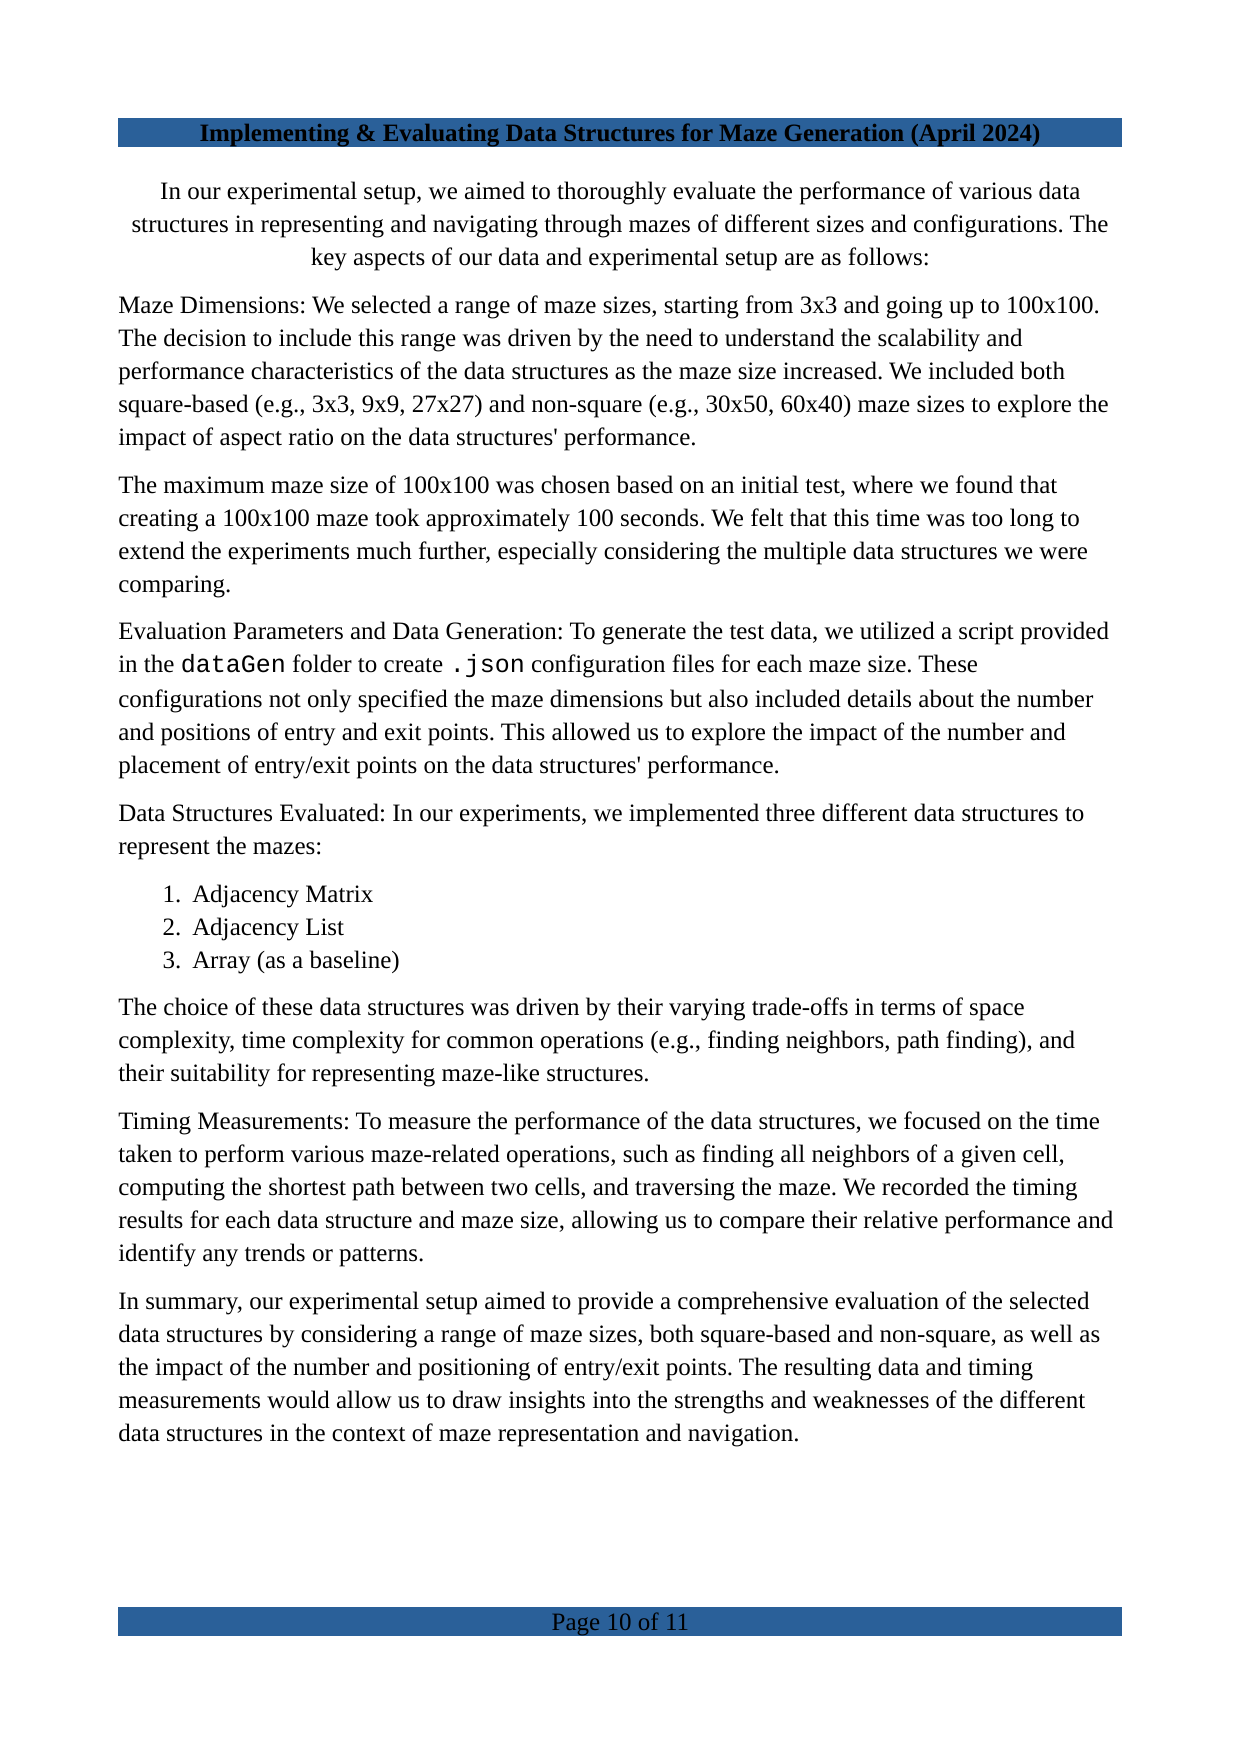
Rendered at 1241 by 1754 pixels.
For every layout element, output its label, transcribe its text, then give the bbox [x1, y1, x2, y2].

text Evaluation Parameters and Data Generation: To generate the test data, we utilized a script provided in the dataGen folder to create .json configuration files for each maze size. These configurations not only specified the maze dimensions but also included details about the number and positions of entry and exit points. This allowed us to explore the impact of the number and placement of entry/exit points on the data structures' performance. [118, 616, 1122, 779]
text The choice of these data structures was driven by their varying trade-offs in terms of space complexity, time complexity for common operations (e.g., finding neighbors, path finding), and their suitability for representing maze-like structures. [118, 992, 1122, 1087]
list Adjacency Matrix [162, 879, 1122, 907]
list Array (as a baseline) [162, 945, 1122, 973]
text In our experimental setup, we aimed to thoroughly evaluate the performance of various data structures in representing and navigating through mazes of different sizes and configurations. The key aspects of our data and experimental setup are as follows: [118, 176, 1122, 271]
list Adjacency List [162, 912, 1122, 941]
text Maze Dimensions: We selected a range of maze sizes, starting from 3x3 and going up to 100x100. The decision to include this range was driven by the need to understand the scalability and performance characteristics of the data structures as the maze size increased. We included both square-based (e.g., 3x3, 9x9, 27x27) and non-square (e.g., 30x50, 60x40) maze sizes to explore the impact of aspect ratio on the data structures' performance. [118, 290, 1122, 451]
text The maximum maze size of 100x100 was chosen based on an initial test, where we found that creating a 100x100 maze took approximately 100 seconds. We felt that this time was too long to extend the experiments much further, especially considering the multiple data structures we were comparing. [118, 470, 1122, 597]
text Data Structures Evaluated: In our experiments, we implemented three different data structures to represent the mazes: [118, 798, 1122, 860]
text In summary, our experimental setup aimed to provide a comprehensive evaluation of the selected data structures by considering a range of maze sizes, both square-based and non-square, as well as the impact of the number and positioning of entry/exit points. The resulting data and timing measurements would allow us to draw insights into the strengths and weaknesses of the different data structures in the context of maze representation and navigation. [118, 1286, 1122, 1447]
text Timing Measurements: To measure the performance of the data structures, we focused on the time taken to perform various maze-related operations, such as finding all neighbors of a given cell, computing the shortest path between two cells, and traversing the maze. We recorded the timing results for each data structure and maze size, allowing us to compare their relative performance and identify any trends or patterns. [118, 1106, 1122, 1267]
